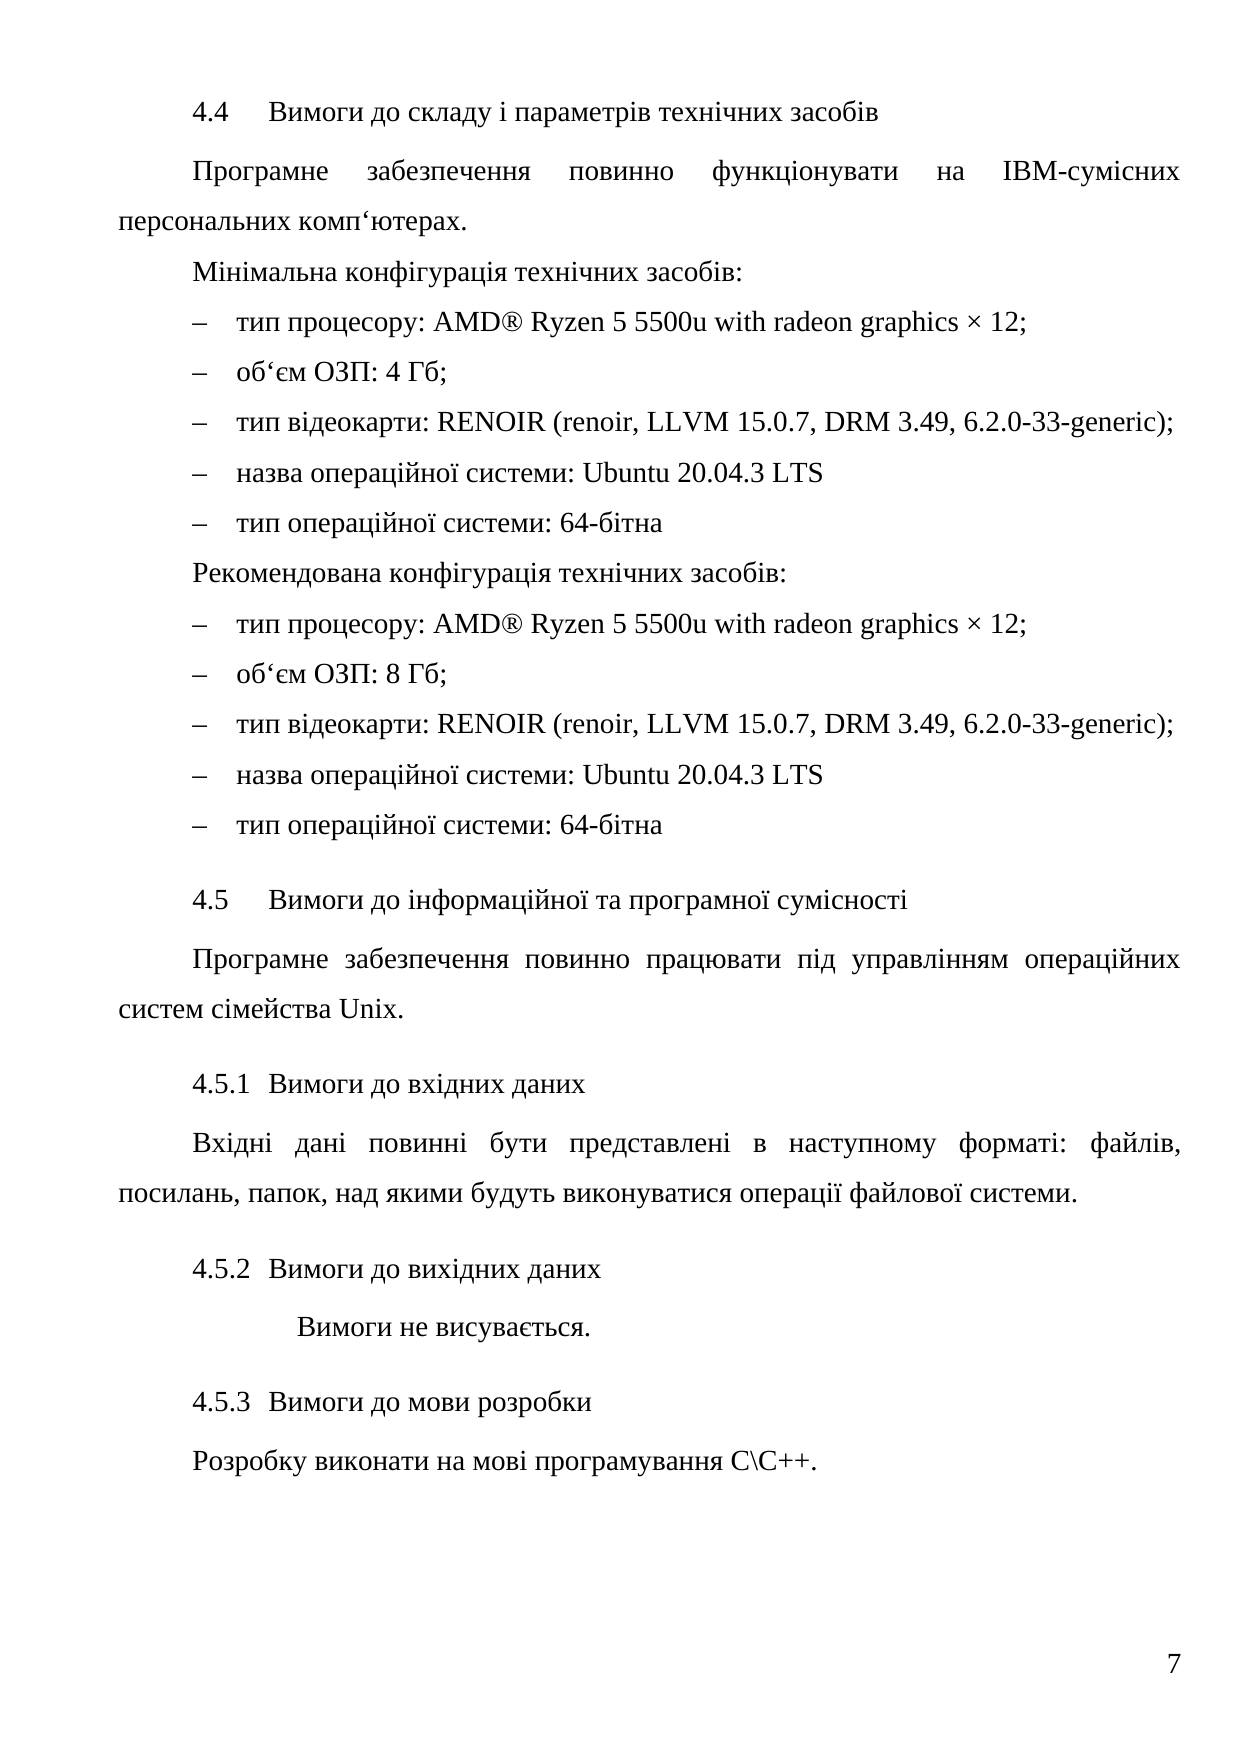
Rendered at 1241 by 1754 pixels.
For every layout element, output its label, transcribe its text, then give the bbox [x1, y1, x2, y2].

list тип процесору: AMD® Ryzen 5 5500u with radeon graphics × 12; [192, 606, 1181, 639]
list тип процесору: AMD® Ryzen 5 5500u with radeon graphics × 12; [192, 304, 1181, 337]
text Розробку виконати на мові програмування С\С++. [118, 1443, 1181, 1477]
list тип відеокарти: RENOIR (renoir, LLVM 15.0.7, DRM 3.49, 6.2.0-33-generic); [192, 706, 1181, 740]
text Вхідні дані повинні бути представлені в наступному форматі: файлів, посилань, папок, над якими будуть виконуватися операції файлової системи. [118, 1125, 1181, 1209]
text Вимоги не висувається. [297, 1309, 1181, 1343]
subtitle Вимоги до інформаційної та програмної сумісності [118, 882, 1181, 916]
list назва операційної системи: Ubuntu 20.04.3 LTS [192, 455, 1181, 488]
list назва операційної системи: Ubuntu 20.04.3 LTS [192, 757, 1181, 790]
text Мінімальна конфігурація технічних засобів: [118, 254, 1181, 287]
subtitle Вимоги до складу і параметрів технічних засобів [118, 94, 1181, 128]
subtitle Вимоги до мови розробки [118, 1384, 1181, 1418]
subtitle Вимоги до вхідних даних [118, 1067, 1181, 1100]
list тип операційної системи: 64-бітна [192, 505, 1181, 539]
text Рекомендована конфігурація технічних засобів: [118, 556, 1181, 589]
list тип операційної системи: 64-бітна [192, 807, 1181, 841]
list об‘єм ОЗП: 8 Гб; [192, 656, 1181, 690]
list об‘єм ОЗП: 4 Гб; [192, 354, 1181, 388]
text Програмне забезпечення повинно функціонувати на IBM-сумісних персональних комп‘ютерах. [118, 153, 1181, 237]
subtitle Вимоги до вихідних даних [118, 1251, 1181, 1284]
list тип відеокарти: RENOIR (renoir, LLVM 15.0.7, DRM 3.49, 6.2.0-33-generic); [192, 404, 1181, 438]
text Програмне забезпечення повинно працювати під управлінням операційних систем сімейства Unix. [118, 941, 1181, 1025]
